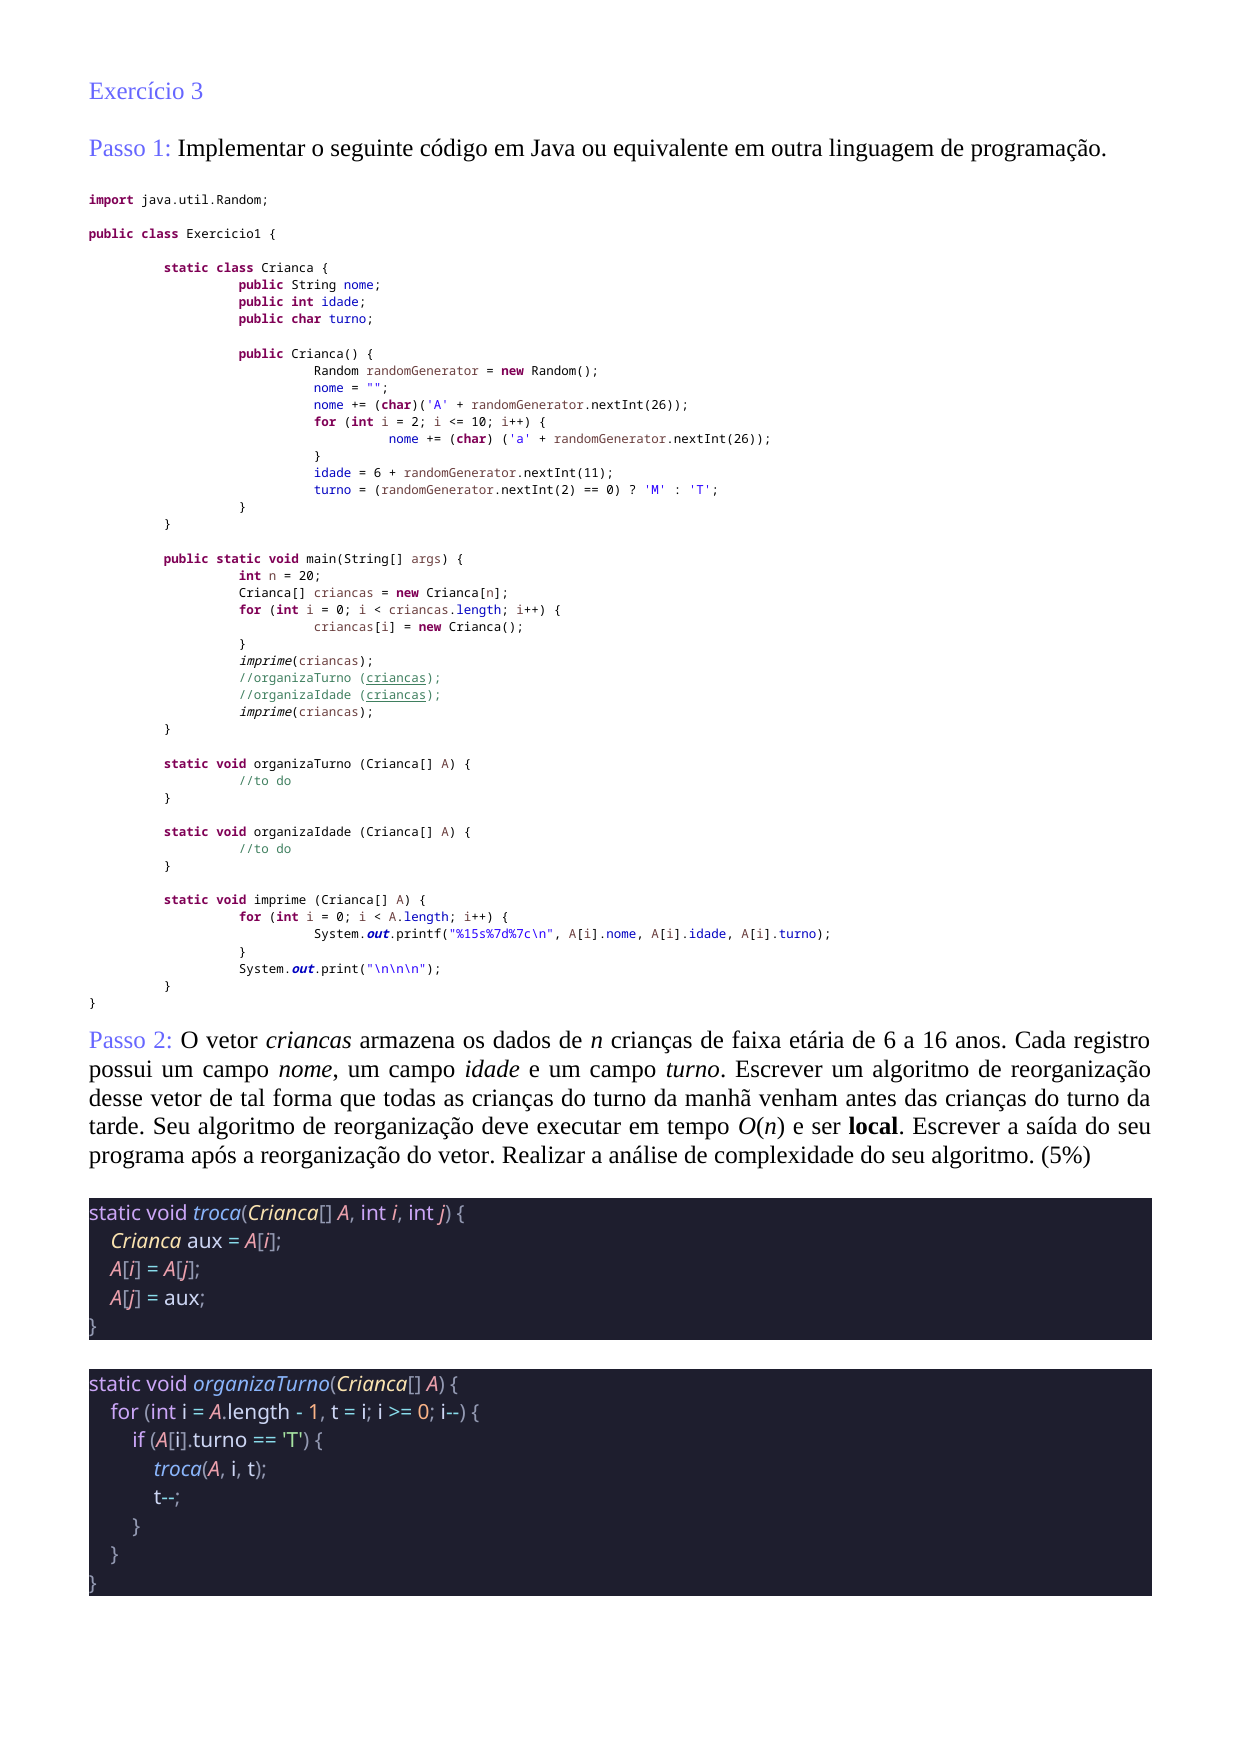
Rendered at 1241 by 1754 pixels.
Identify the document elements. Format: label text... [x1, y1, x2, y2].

text } [89, 447, 1152, 464]
text } [89, 498, 1152, 516]
text for (int i = 0; i < criancas.length; i++) { [89, 601, 1152, 618]
text } [89, 721, 1152, 738]
text } [89, 635, 1152, 652]
text int n = 20; [89, 567, 1152, 584]
text public Crianca() { [89, 345, 1152, 362]
text Passo 1: Implementar o seguinte código em Java ou equivalente em outra linguagem de programação. [89, 133, 1152, 162]
text static void organizaIdade (Crianca[] A) { [89, 823, 1152, 840]
text nome += (char)('A' + randomGenerator.nextInt(26)); [89, 396, 1152, 413]
text static class Crianca { [89, 259, 1152, 276]
text imprime(criancas); [89, 652, 1152, 669]
text //to do [89, 840, 1152, 857]
text //organizaIdade (criancas); [89, 686, 1152, 703]
text imprime(criancas); [89, 703, 1152, 721]
text static void troca(Crianca[] A, int i, int j) { Crianca aux = A[i]; A[i] = A[j]; A[j] = aux; } [89, 1198, 1152, 1340]
text for (int i = 0; i < A.length; i++) { [89, 908, 1152, 926]
text System.out.printf("%15s%7d%7c\n", A[i].nome, A[i].idade, A[i].turno); [89, 926, 1152, 943]
text Crianca[] criancas = new Crianca[n]; [89, 584, 1152, 601]
text //to do [89, 772, 1152, 789]
text } [89, 943, 1152, 960]
text Passo 2: O vetor criancas armazena os dados de n crianças de faixa etária de 6 a 16 anos. Cada registro possui um campo nome, um campo idade e um campo turno. Escrever um algoritmo de reorganização desse vetor de tal forma que todas as crianças do turno da manhã venham antes das crianças do turno da tarde. Seu algoritmo de reorganização deve executar em tempo O(n) e ser local. Escrever a saída do seu programa após a reorganização do vetor. Realizar a análise de complexidade do seu algoritmo. (5%) [89, 1025, 1152, 1169]
text } [89, 857, 1152, 874]
text public class Exercicio1 { [89, 225, 1152, 242]
text public int idade; [89, 293, 1152, 311]
text Exercício 3 [89, 76, 1152, 105]
text criancas[i] = new Crianca(); [89, 618, 1152, 635]
text public static void main(String[] args) { [89, 550, 1152, 567]
text } [89, 789, 1152, 806]
text import java.util.Random; [89, 191, 1152, 208]
text Random randomGenerator = new Random(); [89, 362, 1152, 379]
text } [89, 516, 1152, 533]
text turno = (randomGenerator.nextInt(2) == 0) ? 'M' : 'T'; [89, 481, 1152, 498]
text public String nome; [89, 276, 1152, 293]
text static void organizaTurno (Crianca[] A) { [89, 755, 1152, 772]
text nome = ""; [89, 379, 1152, 396]
text static void imprime (Crianca[] A) { [89, 891, 1152, 908]
text for (int i = 2; i <= 10; i++) { [89, 413, 1152, 430]
text nome += (char) ('a' + randomGenerator.nextInt(26)); [89, 430, 1152, 447]
text } [89, 977, 1152, 994]
text //organizaTurno (criancas); [89, 669, 1152, 686]
text idade = 6 + randomGenerator.nextInt(11); [89, 464, 1152, 481]
text } [89, 994, 1152, 1011]
text System.out.print("\n\n\n"); [89, 960, 1152, 977]
text public char turno; [89, 311, 1152, 328]
text static void organizaTurno(Crianca[] A) { for (int i = A.length - 1, t = i; i >= 0; i--) { if (A[i].turno == 'T') { troca(A, i, t); t--; } } } [89, 1369, 1152, 1596]
